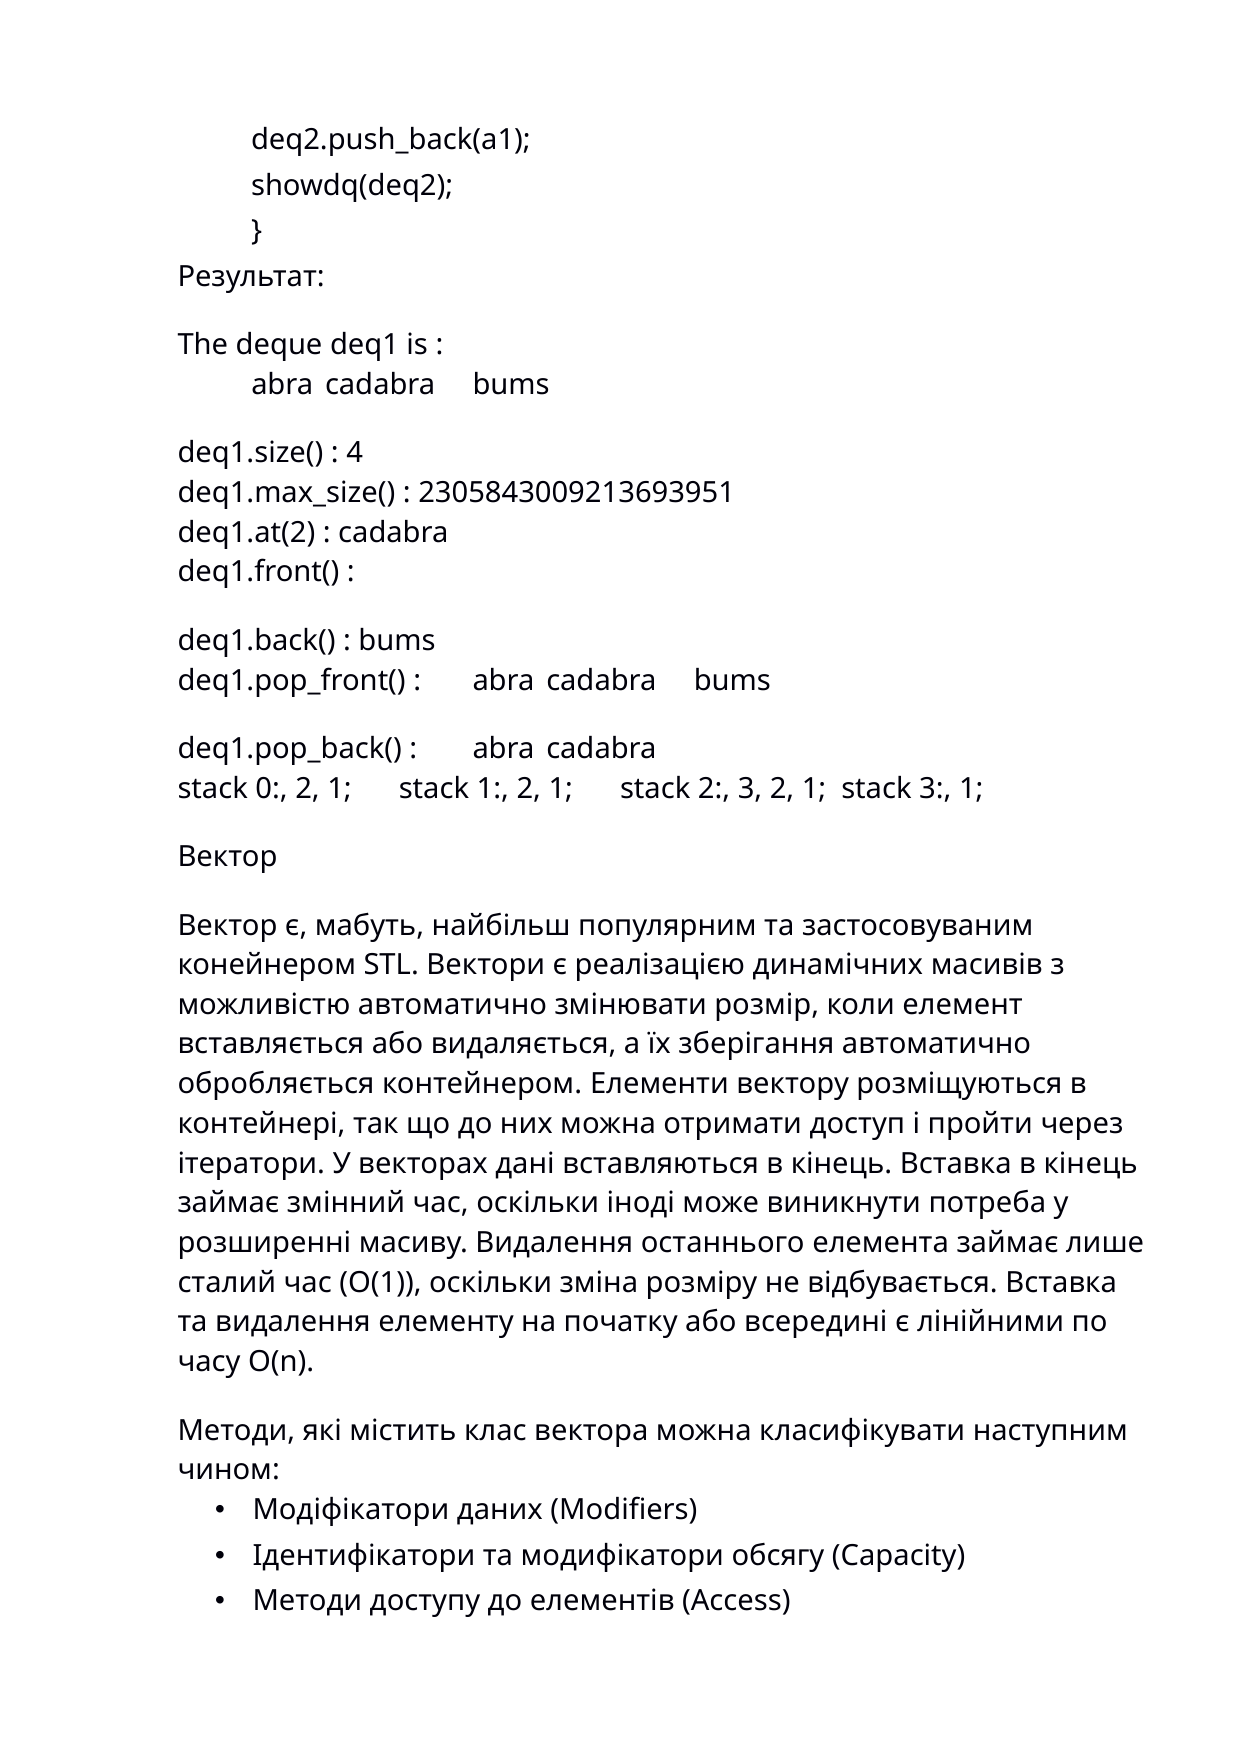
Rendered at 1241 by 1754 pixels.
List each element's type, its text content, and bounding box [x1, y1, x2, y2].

text deq1.front() : [177, 551, 1152, 590]
text deq2.push_back(a1); [251, 118, 1152, 158]
text Результат: [177, 255, 1152, 295]
text Вектор [177, 835, 1152, 875]
text deq1.back() : bums [177, 619, 1152, 659]
text deq1.pop_front() : abra cadabra bums [177, 659, 1152, 698]
text } [251, 209, 1152, 249]
text showdq(deq2); [251, 164, 1152, 203]
text deq1.max_size() : 2305843009213693951 [177, 471, 1152, 511]
text Вектор є, мабуть, найбільш популярним та застосовуваним конейнером STL. Вектори є реалізацією динамічних масивів з можливістю автоматично змінювати розмір, коли елемент вставляється або видаляється, а їх зберігання автоматично обробляється контейнером. Елементи вектору розміщуються в контейнері, так що до них можна отримати доступ і пройти через ітератори. У векторах дані вставляються в кінець. Вставка в кінець займає змінний час, оскільки іноді може виникнути потреба у розширенні масиву. Видалення останнього елемента займає лише сталий час (O(1)), оскільки зміна розміру не відбувається. Вставка та видалення елементу на початку або всередині є лінійними по часу O(n). [177, 904, 1152, 1380]
list Ідентифікатори та модифікатори обсягу (Capacity) [215, 1534, 1152, 1573]
list Методи доступу до елементів (Access) [215, 1579, 1152, 1619]
text deq1.pop_back() : abra cadabra [177, 727, 1152, 767]
text stack 0:, 2, 1; stack 1:, 2, 1; stack 2:, 3, 2, 1; stack 3:, 1; [177, 767, 1152, 807]
text The deque deq1 is : [177, 323, 1152, 363]
list Модіфікатори даних (Modifiers) [215, 1488, 1152, 1528]
text deq1.at(2) : cadabra [177, 511, 1152, 551]
text abra cadabra bums [177, 363, 1152, 403]
text deq1.size() : 4 [177, 432, 1152, 471]
text Методи, які містить клас вектора можна класифікувати наступним чином: [177, 1409, 1152, 1488]
